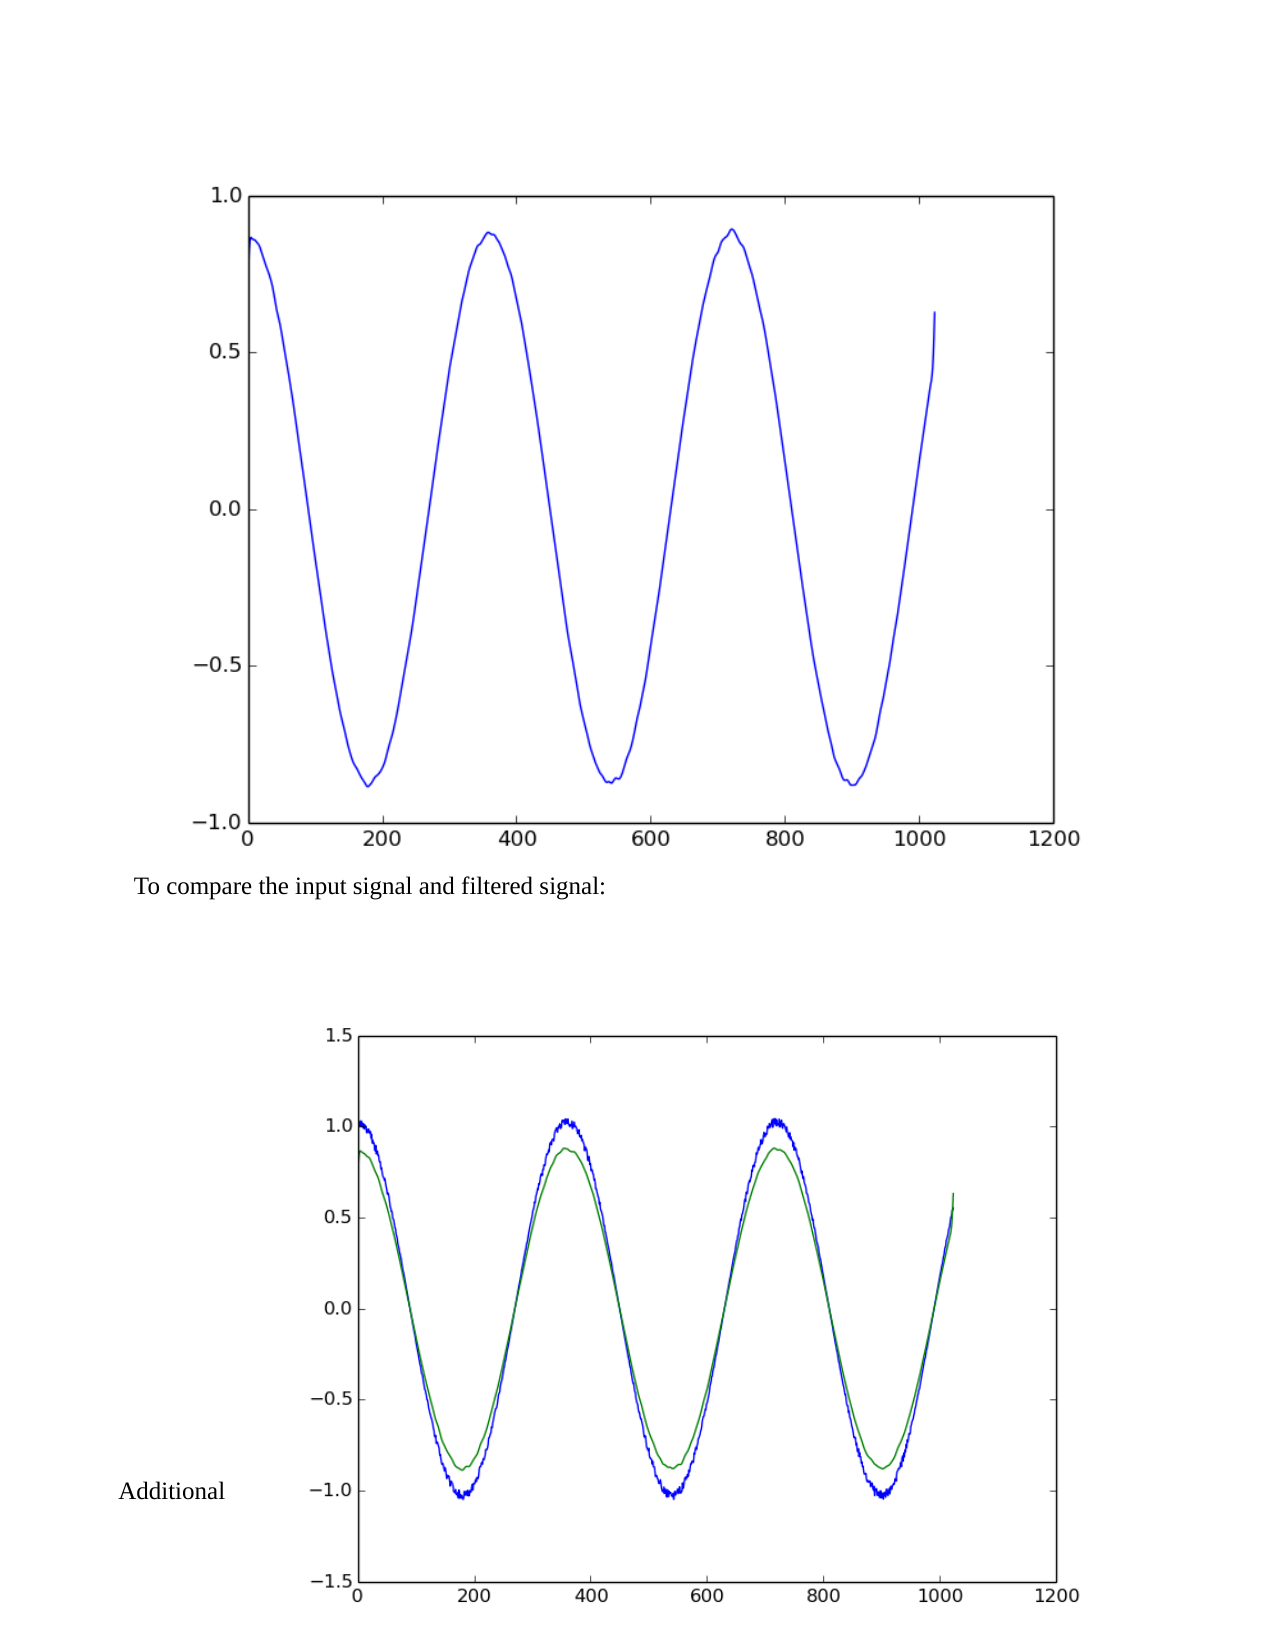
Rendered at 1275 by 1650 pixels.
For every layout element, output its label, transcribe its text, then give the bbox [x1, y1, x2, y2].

picture [118, 118, 1157, 901]
text Additional [118, 1476, 245, 1505]
picture [245, 968, 1146, 1650]
